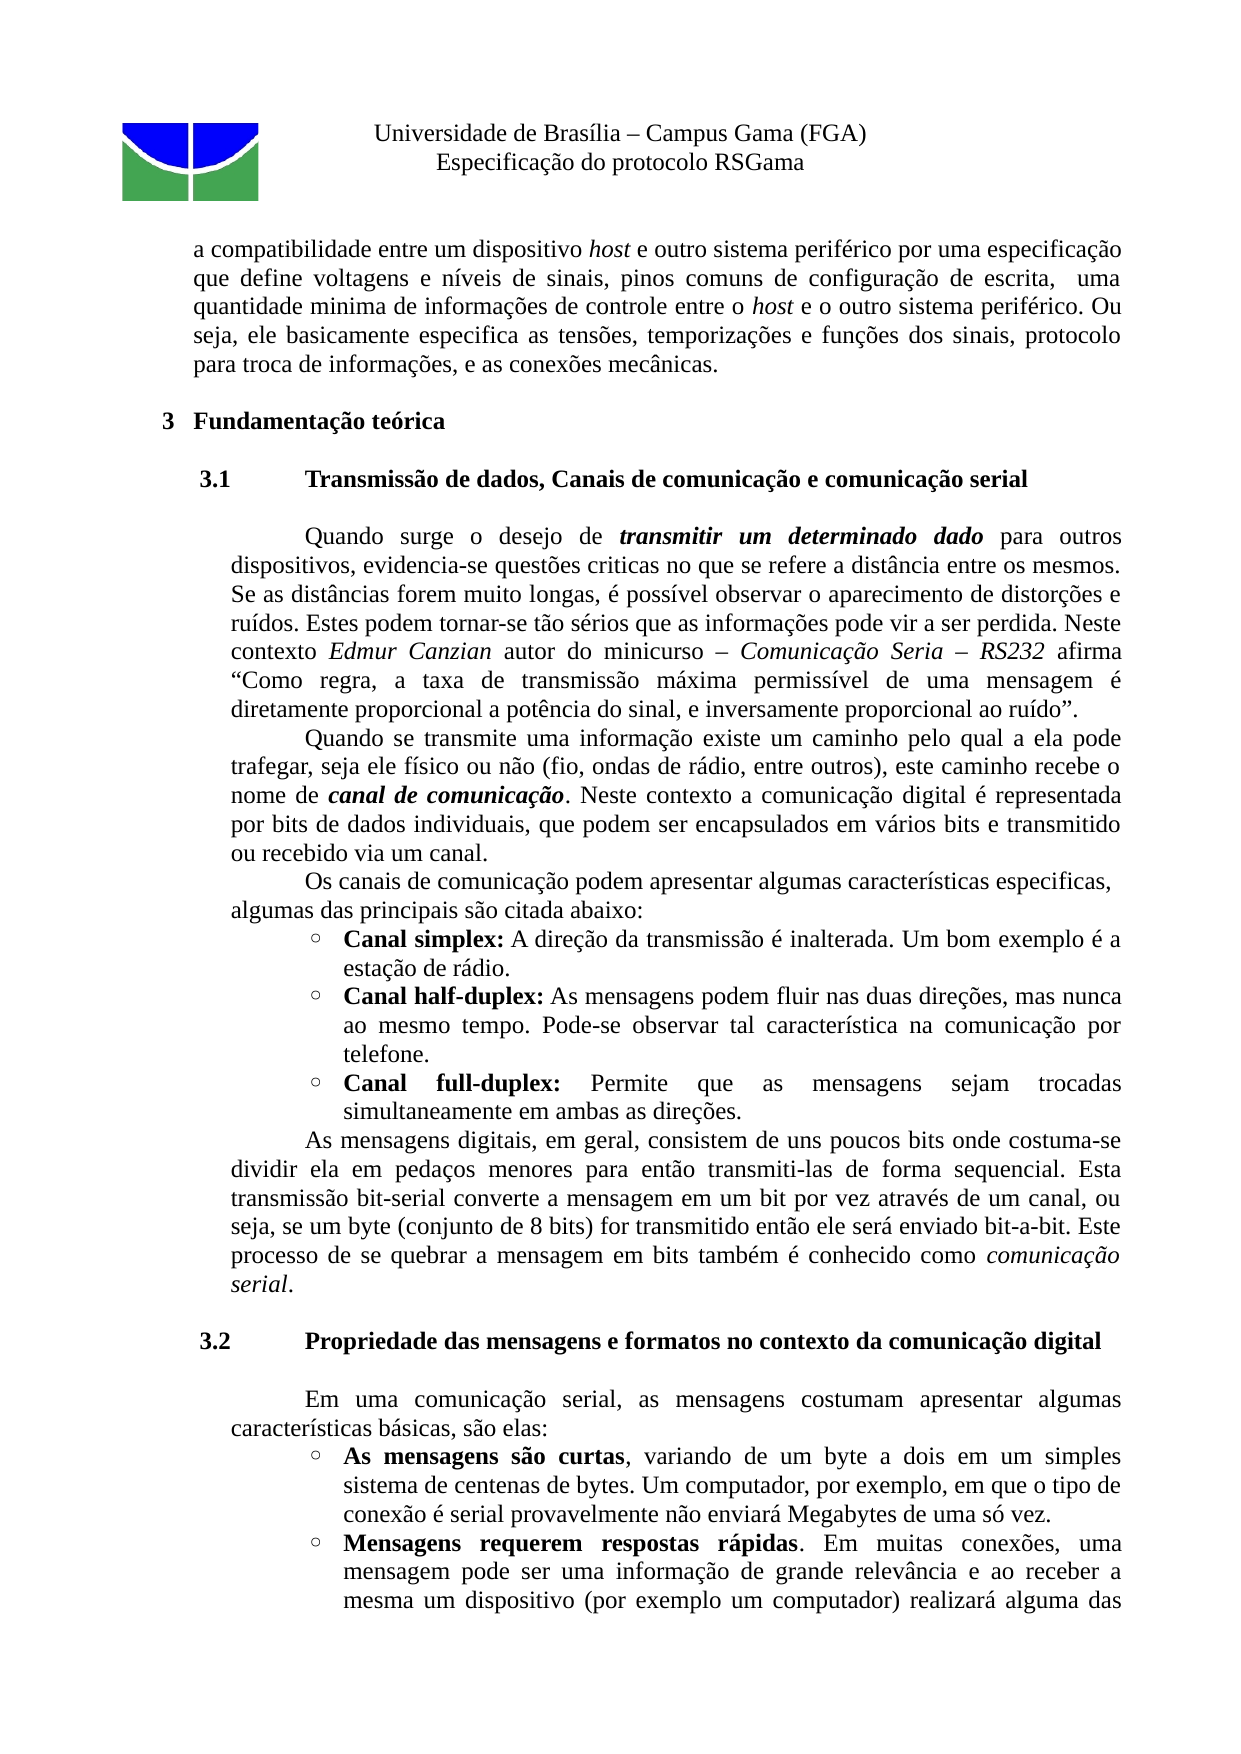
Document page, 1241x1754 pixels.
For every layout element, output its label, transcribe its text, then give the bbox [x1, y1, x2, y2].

list Em uma comunicação serial, as mensagens costumam apresentar algumas características básicas, são elas: [193, 1384, 1122, 1441]
list Canal full-duplex: Permite que as mensagens sejam trocadas simultaneamente em ambas as direções. [306, 1068, 1122, 1125]
list Transmissão de dados, Canais de comunicação e comunicação serial [193, 464, 1122, 493]
list As mensagens digitais, em geral, consistem de uns poucos bits onde costuma-se dividir ela em pedaços menores para então transmiti-las de forma sequencial. Esta transmissão bit-serial converte a mensagem em um bit por vez através de um canal, ou seja, se um byte (conjunto de 8 bits) for transmitido então ele será enviado bit-a-bit. Este processo de se quebrar a mensagem em bits também é conhecido como comunicação serial. [193, 1125, 1122, 1298]
list Quando se transmite uma informação existe um caminho pelo qual a ela pode trafegar, seja ele físico ou não (fio, ondas de rádio, entre outros), este caminho recebe o nome de canal de comunicação. Neste contexto a comunicação digital é representada por bits de dados individuais, que podem ser encapsulados em vários bits e transmitido ou recebido via um canal. [193, 723, 1122, 866]
list Canal simplex: A direção da transmissão é inalterada. Um bom exemplo é a estação de rádio. [306, 924, 1122, 981]
list a compatibilidade entre um dispositivo host e outro sistema periférico por uma especificação que define voltagens e níveis de sinais, pinos comuns de configuração de escrita, uma quantidade minima de informações de controle entre o host e o outro sistema periférico. Ou seja, ele basicamente especifica as tensões, temporizações e funções dos sinais, protocolo para troca de informações, e as conexões mecânicas. [156, 234, 1122, 378]
picture [122, 123, 259, 201]
list Propriedade das mensagens e formatos no contexto da comunicação digital [193, 1326, 1122, 1355]
list As mensagens são curtas, variando de um byte a dois em um simples sistema de centenas de bytes. Um computador, por exemplo, em que o tipo de conexão é serial provavelmente não enviará Megabytes de uma só vez. [306, 1441, 1122, 1528]
list Mensagens requerem respostas rápidas. Em muitas conexões, uma mensagem pode ser uma informação de grande relevância e ao receber a mesma um dispositivo (por exemplo um computador) realizará alguma das [306, 1528, 1122, 1614]
list Fundamentação teórica [156, 406, 1122, 435]
list Os canais de comunicação podem apresentar algumas características especificas, algumas das principais são citada abaixo: [193, 866, 1122, 924]
list Quando surge o desejo de transmitir um determinado dado para outros dispositivos, evidencia-se questões criticas no que se refere a distância entre os mesmos. Se as distâncias forem muito longas, é possível observar o aparecimento de distorções e ruídos. Estes podem tornar-se tão sérios que as informações pode vir a ser perdida. Neste contexto Edmur Canzian autor do minicurso – Comunicação Seria – RS232 afirma “Como regra, a taxa de transmissão máxima permissível de uma mensagem é diretamente proporcional a potência do sinal, e inversamente proporcional ao ruído”. [193, 521, 1122, 723]
list Canal half-duplex: As mensagens podem fluir nas duas direções, mas nunca ao mesmo tempo. Pode-se observar tal característica na comunicação por telefone. [306, 981, 1122, 1068]
